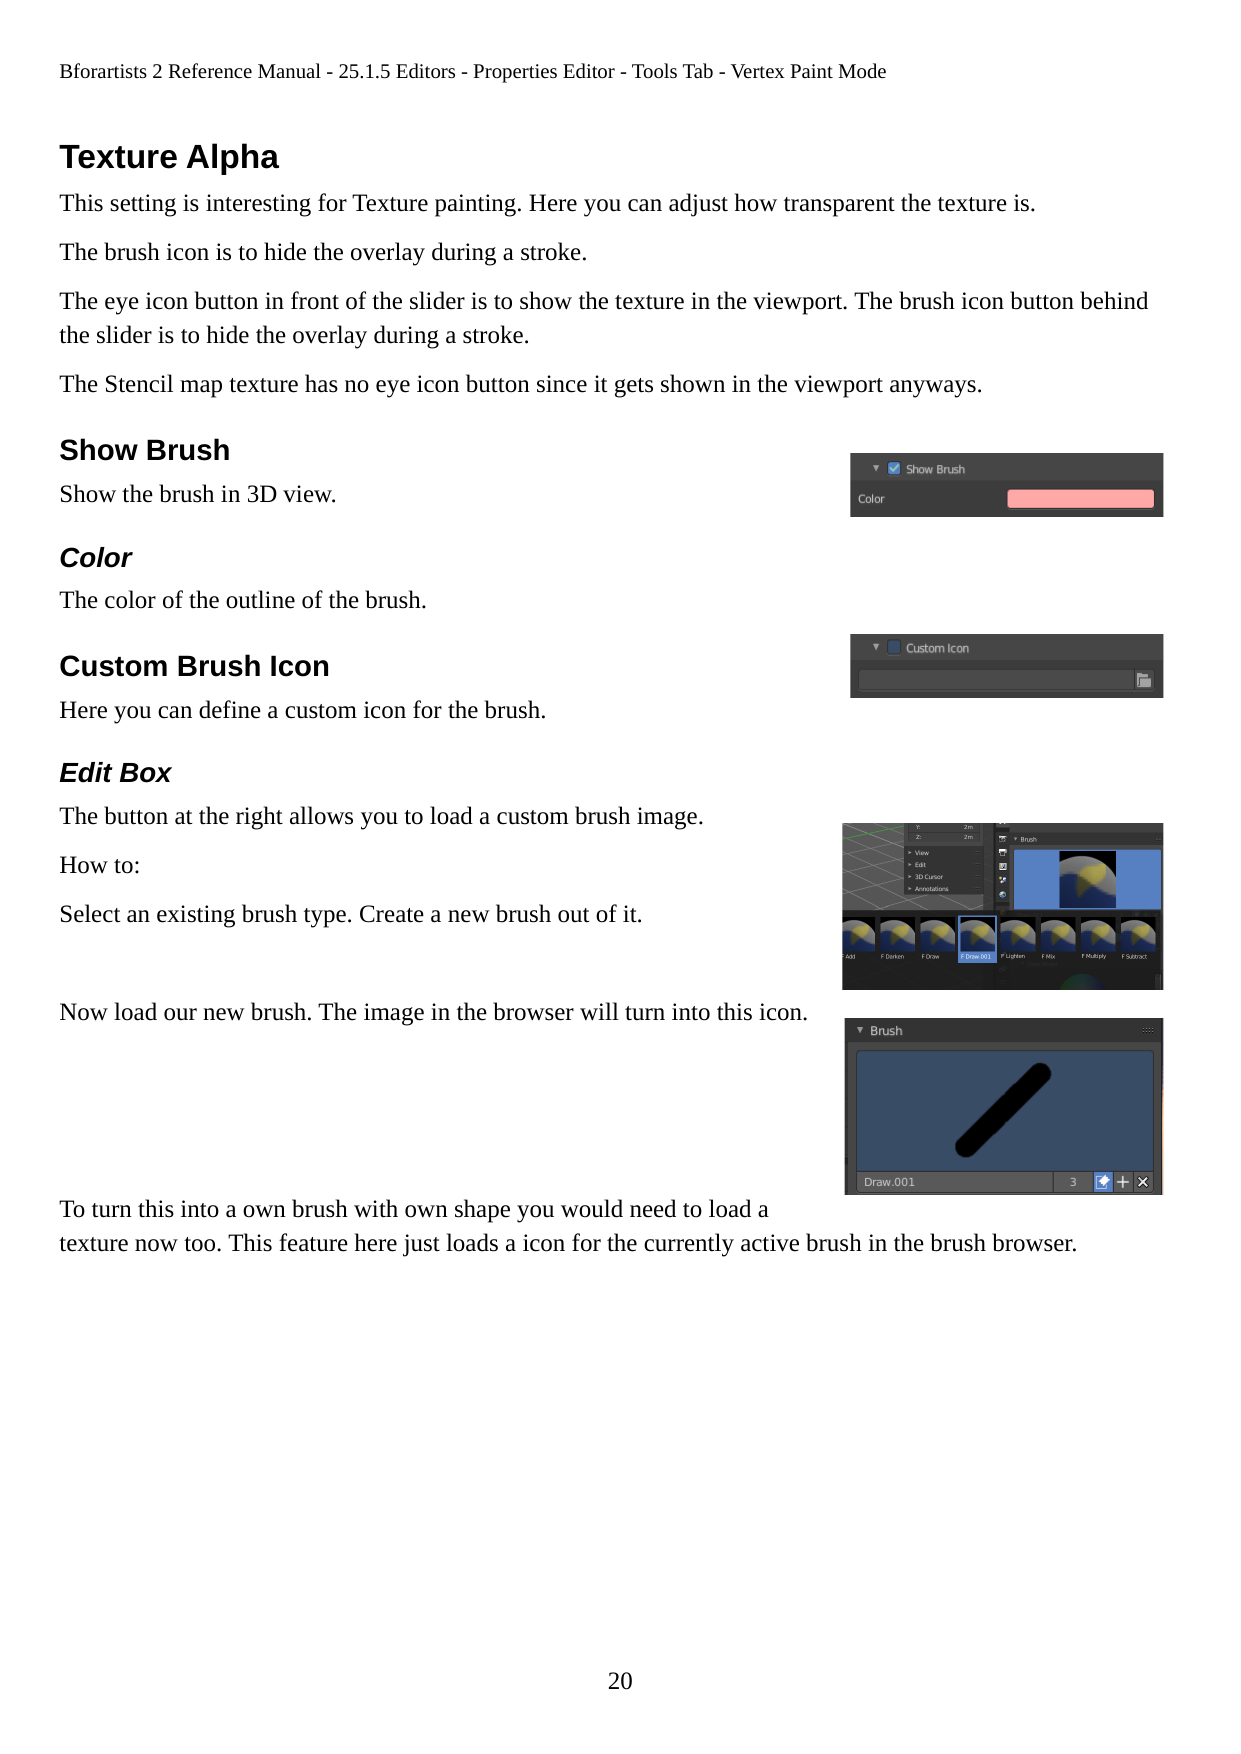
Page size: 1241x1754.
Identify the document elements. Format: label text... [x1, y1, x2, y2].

subtitle Color [59, 541, 1181, 573]
picture [844, 1018, 1164, 1195]
text The brush icon is to hide the overlay during a stroke. [59, 237, 1181, 266]
text Select an existing brush type. Create a new brush out of it. [59, 899, 842, 928]
text Show the brush in 3D view. [59, 479, 850, 508]
text This setting is interesting for Texture painting. Here you can adjust how transparent the texture is. [59, 188, 1181, 217]
text To turn this into a own brush with own shape you would need to load a texture now too. This feature here just loads a icon for the currently active brush in the brush browser. [59, 1194, 1181, 1257]
picture [850, 453, 1164, 517]
subtitle [1164, 649, 1181, 683]
text The eye icon button in front of the slider is to show the texture in the viewport. The brush icon button behind the slider is to hide the overlay during a stroke. [59, 286, 1181, 349]
text [1164, 850, 1181, 879]
text The color of the outline of the brush. [59, 585, 1181, 614]
text Here you can define a custom icon for the brush. [59, 695, 1181, 724]
subtitle Custom Brush Icon [59, 649, 850, 683]
picture [842, 823, 1164, 990]
text The Stencil map texture has no eye icon button since it gets shown in the viewport anyways. [59, 369, 1181, 398]
subtitle Show Brush [59, 433, 1181, 467]
subtitle Texture Alpha [59, 137, 1181, 175]
picture [850, 634, 1164, 698]
text How to: [59, 850, 842, 879]
text Now load our new brush. The image in the browser will turn into this icon. [59, 997, 1181, 1026]
text The button at the right allows you to load a custom brush image. [59, 801, 1181, 830]
subtitle Edit Box [59, 757, 1181, 789]
